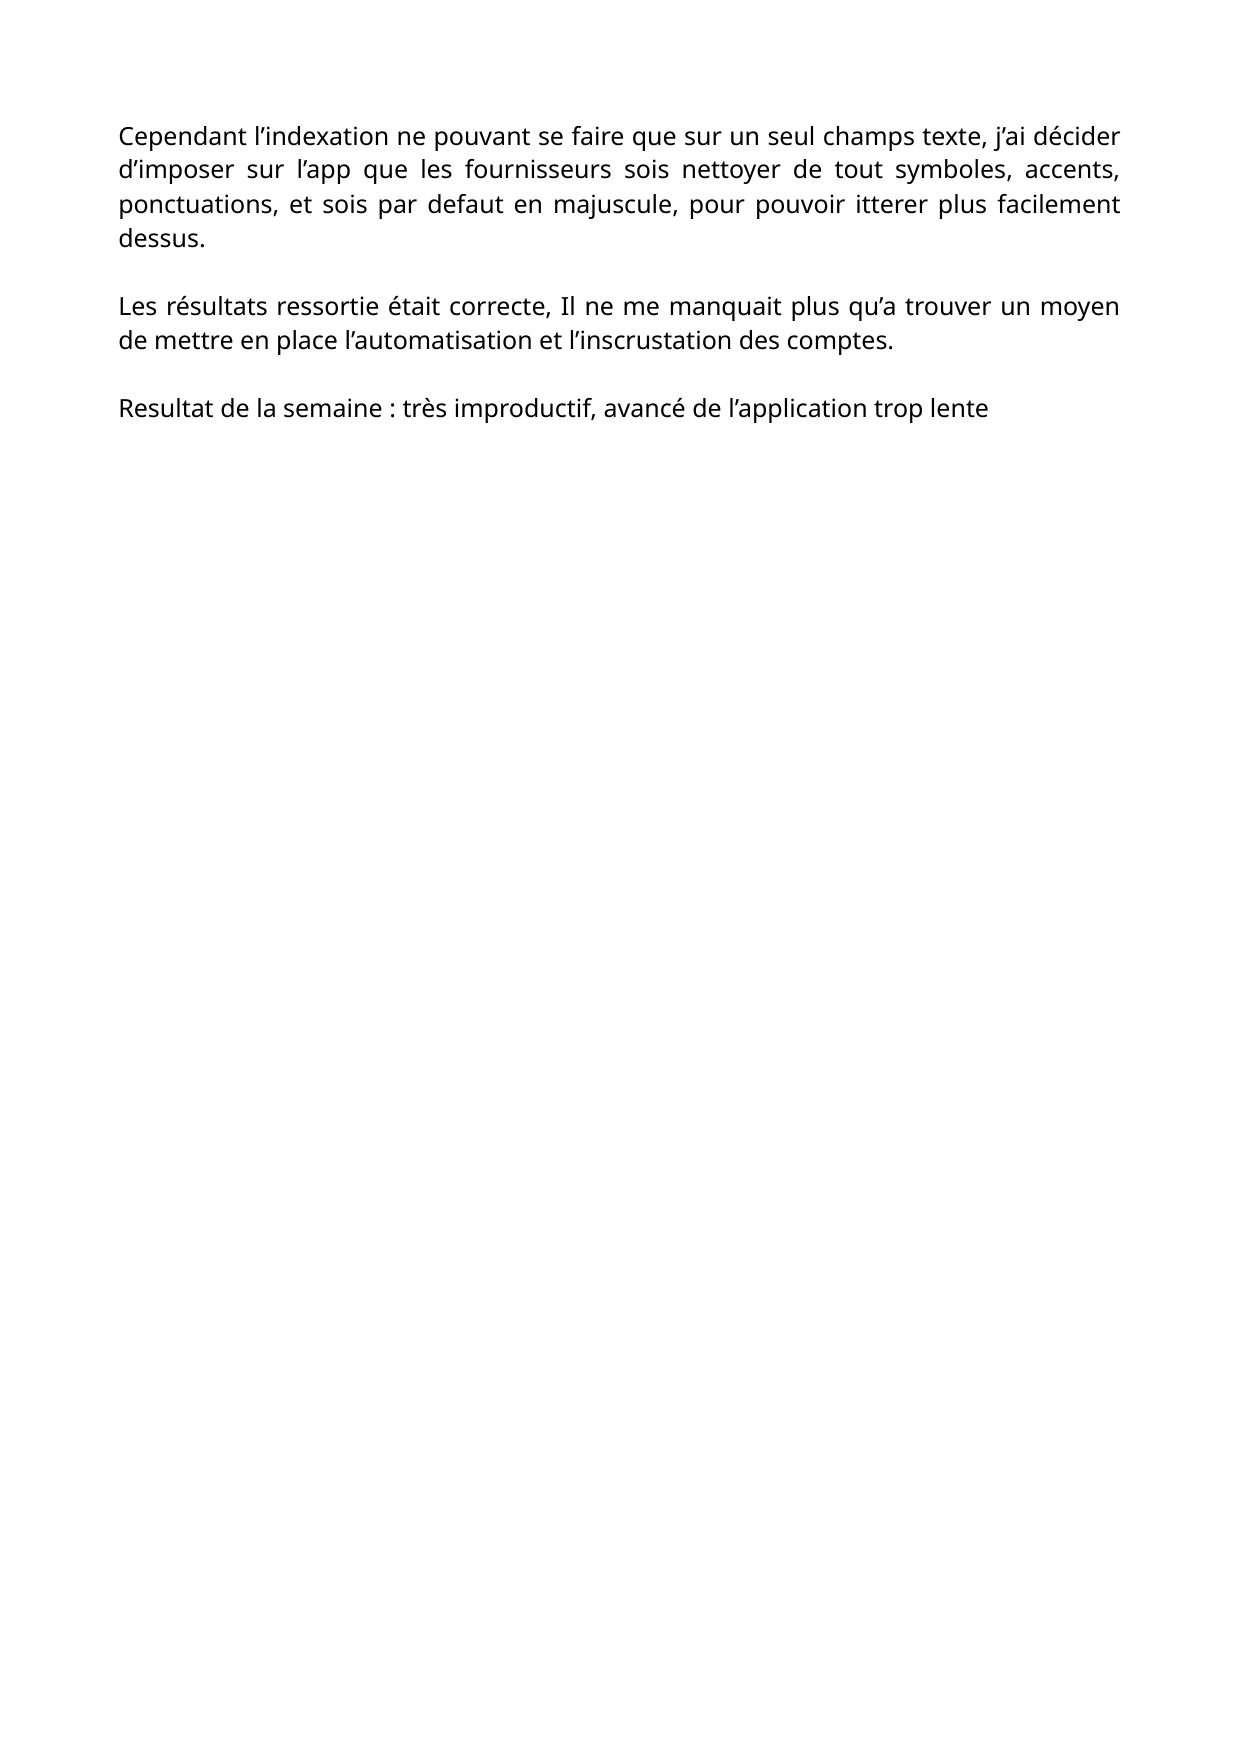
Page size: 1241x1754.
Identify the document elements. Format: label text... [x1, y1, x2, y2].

text Les résultats ressortie était correcte, Il ne me manquait plus qu’a trouver un moyen de mettre en place l’automatisation et l’inscrustation des comptes. [118, 288, 1122, 357]
text Resultat de la semaine : très improductif, avancé de l’application trop lente [118, 391, 1122, 425]
text Cependant l’indexation ne pouvant se faire que sur un seul champs texte, j’ai décider d’imposer sur l’app que les fournisseurs sois nettoyer de tout symboles, accents, ponctuations, et sois par defaut en majuscule, pour pouvoir itterer plus facilement dessus. [118, 118, 1122, 254]
